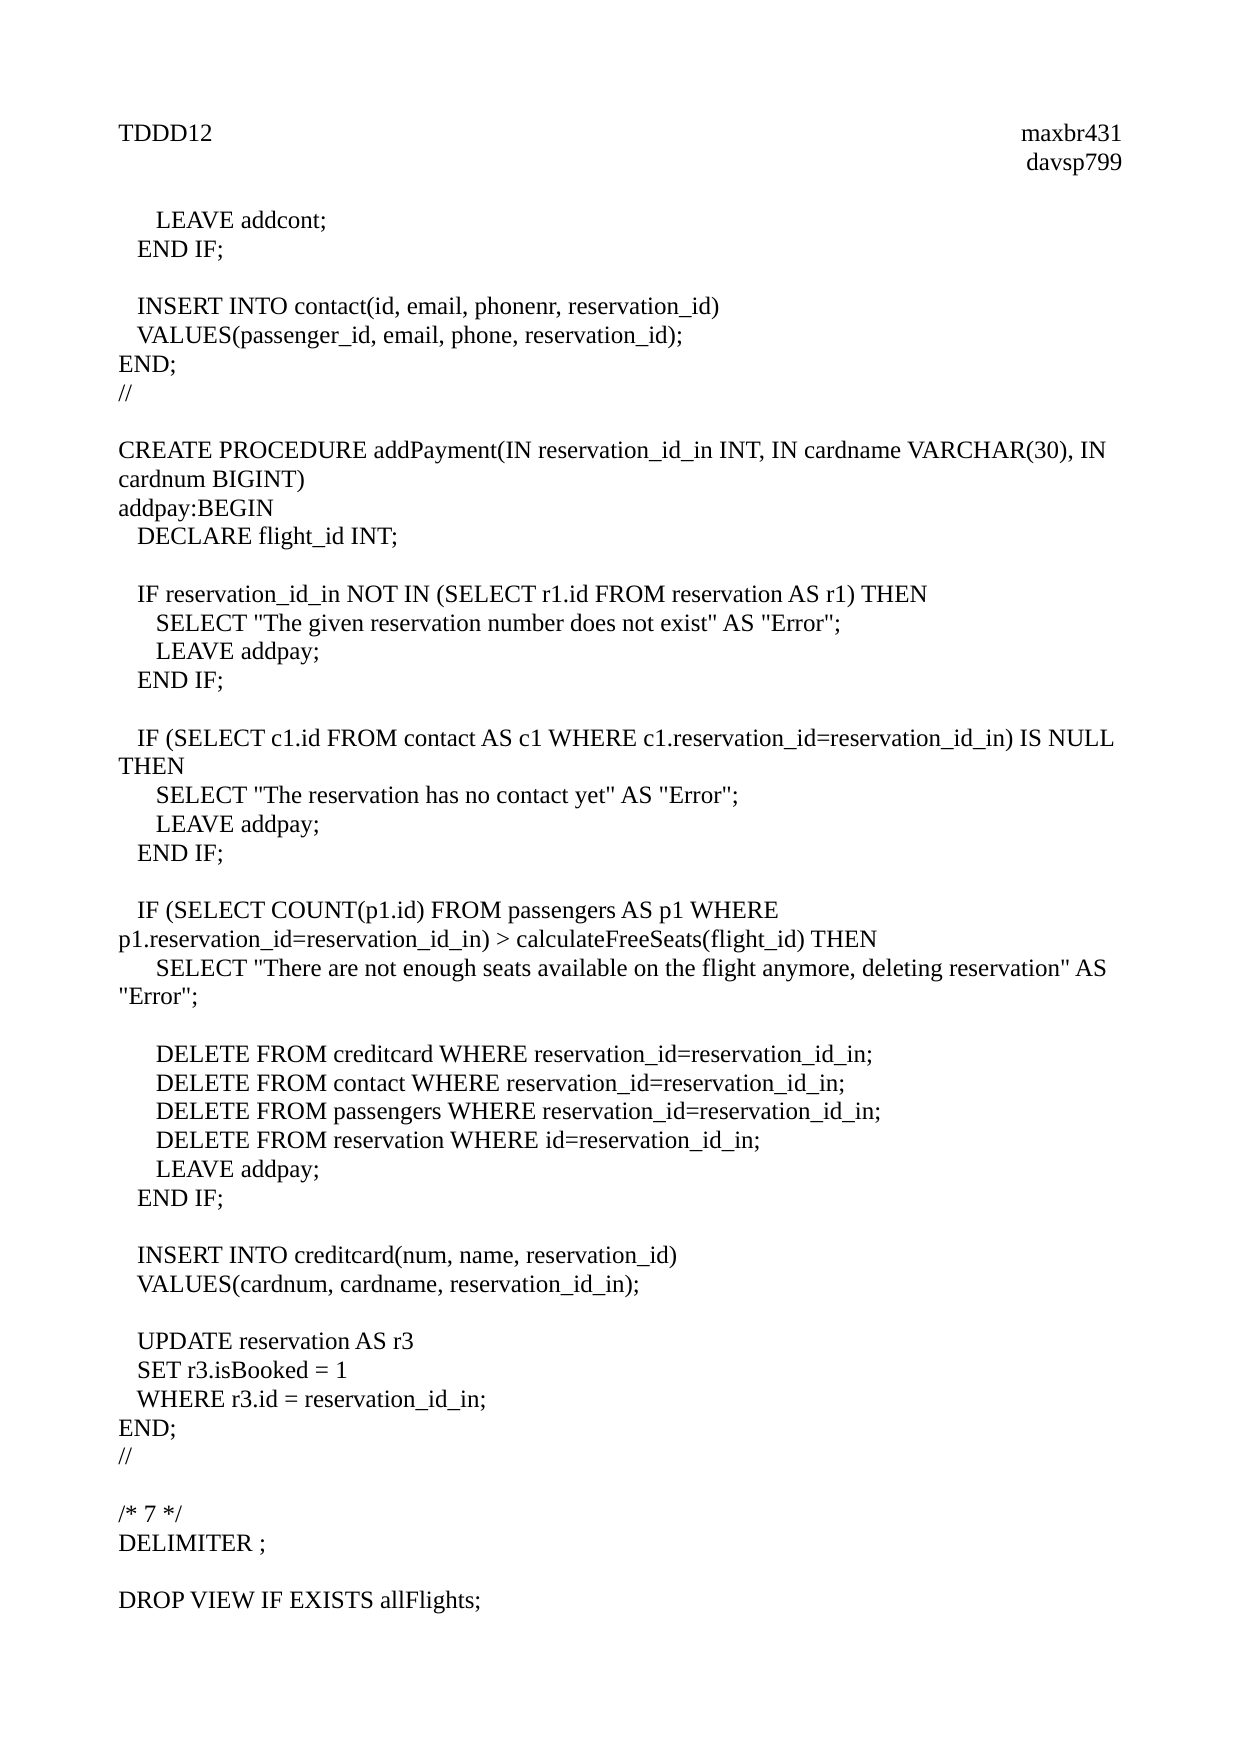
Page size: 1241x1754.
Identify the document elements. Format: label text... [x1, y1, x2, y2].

text LEAVE addpay; [118, 809, 1122, 838]
text IF (SELECT COUNT(p1.id) FROM passengers AS p1 WHERE p1.reservation_id=reservation_id_in) > calculateFreeSeats(flight_id) THEN [118, 895, 1122, 953]
text UPDATE reservation AS r3 [118, 1326, 1122, 1355]
text END IF; [118, 665, 1122, 694]
text DELIMITER ; [118, 1528, 1122, 1556]
text DELETE FROM reservation WHERE id=reservation_id_in; [118, 1125, 1122, 1154]
text INSERT INTO creditcard(num, name, reservation_id) [118, 1240, 1122, 1269]
text VALUES(cardnum, cardname, reservation_id_in); [118, 1269, 1122, 1298]
text WHERE r3.id = reservation_id_in; [118, 1384, 1122, 1413]
text SELECT "There are not enough seats available on the flight anymore, deleting reservation" AS "Error"; [118, 953, 1122, 1010]
text /* 7 */ [118, 1499, 1122, 1528]
text LEAVE addpay; [118, 1154, 1122, 1183]
text END; [118, 349, 1122, 378]
text LEAVE addcont; [118, 205, 1122, 234]
text IF (SELECT c1.id FROM contact AS c1 WHERE c1.reservation_id=reservation_id_in) IS NULL THEN [118, 723, 1122, 780]
text DECLARE flight_id INT; [118, 521, 1122, 550]
text SELECT "The given reservation number does not exist" AS "Error"; [118, 608, 1122, 636]
text DROP VIEW IF EXISTS allFlights; [118, 1585, 1122, 1614]
text DELETE FROM passengers WHERE reservation_id=reservation_id_in; [118, 1096, 1122, 1125]
text DELETE FROM contact WHERE reservation_id=reservation_id_in; [118, 1068, 1122, 1096]
text SET r3.isBooked = 1 [118, 1355, 1122, 1384]
text INSERT INTO contact(id, email, phonenr, reservation_id) [118, 291, 1122, 320]
text VALUES(passenger_id, email, phone, reservation_id); [118, 320, 1122, 349]
text IF reservation_id_in NOT IN (SELECT r1.id FROM reservation AS r1) THEN [118, 579, 1122, 608]
text DELETE FROM creditcard WHERE reservation_id=reservation_id_in; [118, 1039, 1122, 1068]
text END; [118, 1413, 1122, 1441]
text SELECT "The reservation has no contact yet" AS "Error"; [118, 780, 1122, 809]
text END IF; [118, 234, 1122, 263]
text LEAVE addpay; [118, 636, 1122, 665]
text CREATE PROCEDURE addPayment(IN reservation_id_in INT, IN cardname VARCHAR(30), IN cardnum BIGINT) [118, 435, 1122, 493]
text addpay:BEGIN [118, 493, 1122, 521]
text // [118, 1441, 1122, 1470]
text // [118, 378, 1122, 406]
text END IF; [118, 1183, 1122, 1211]
text END IF; [118, 838, 1122, 866]
